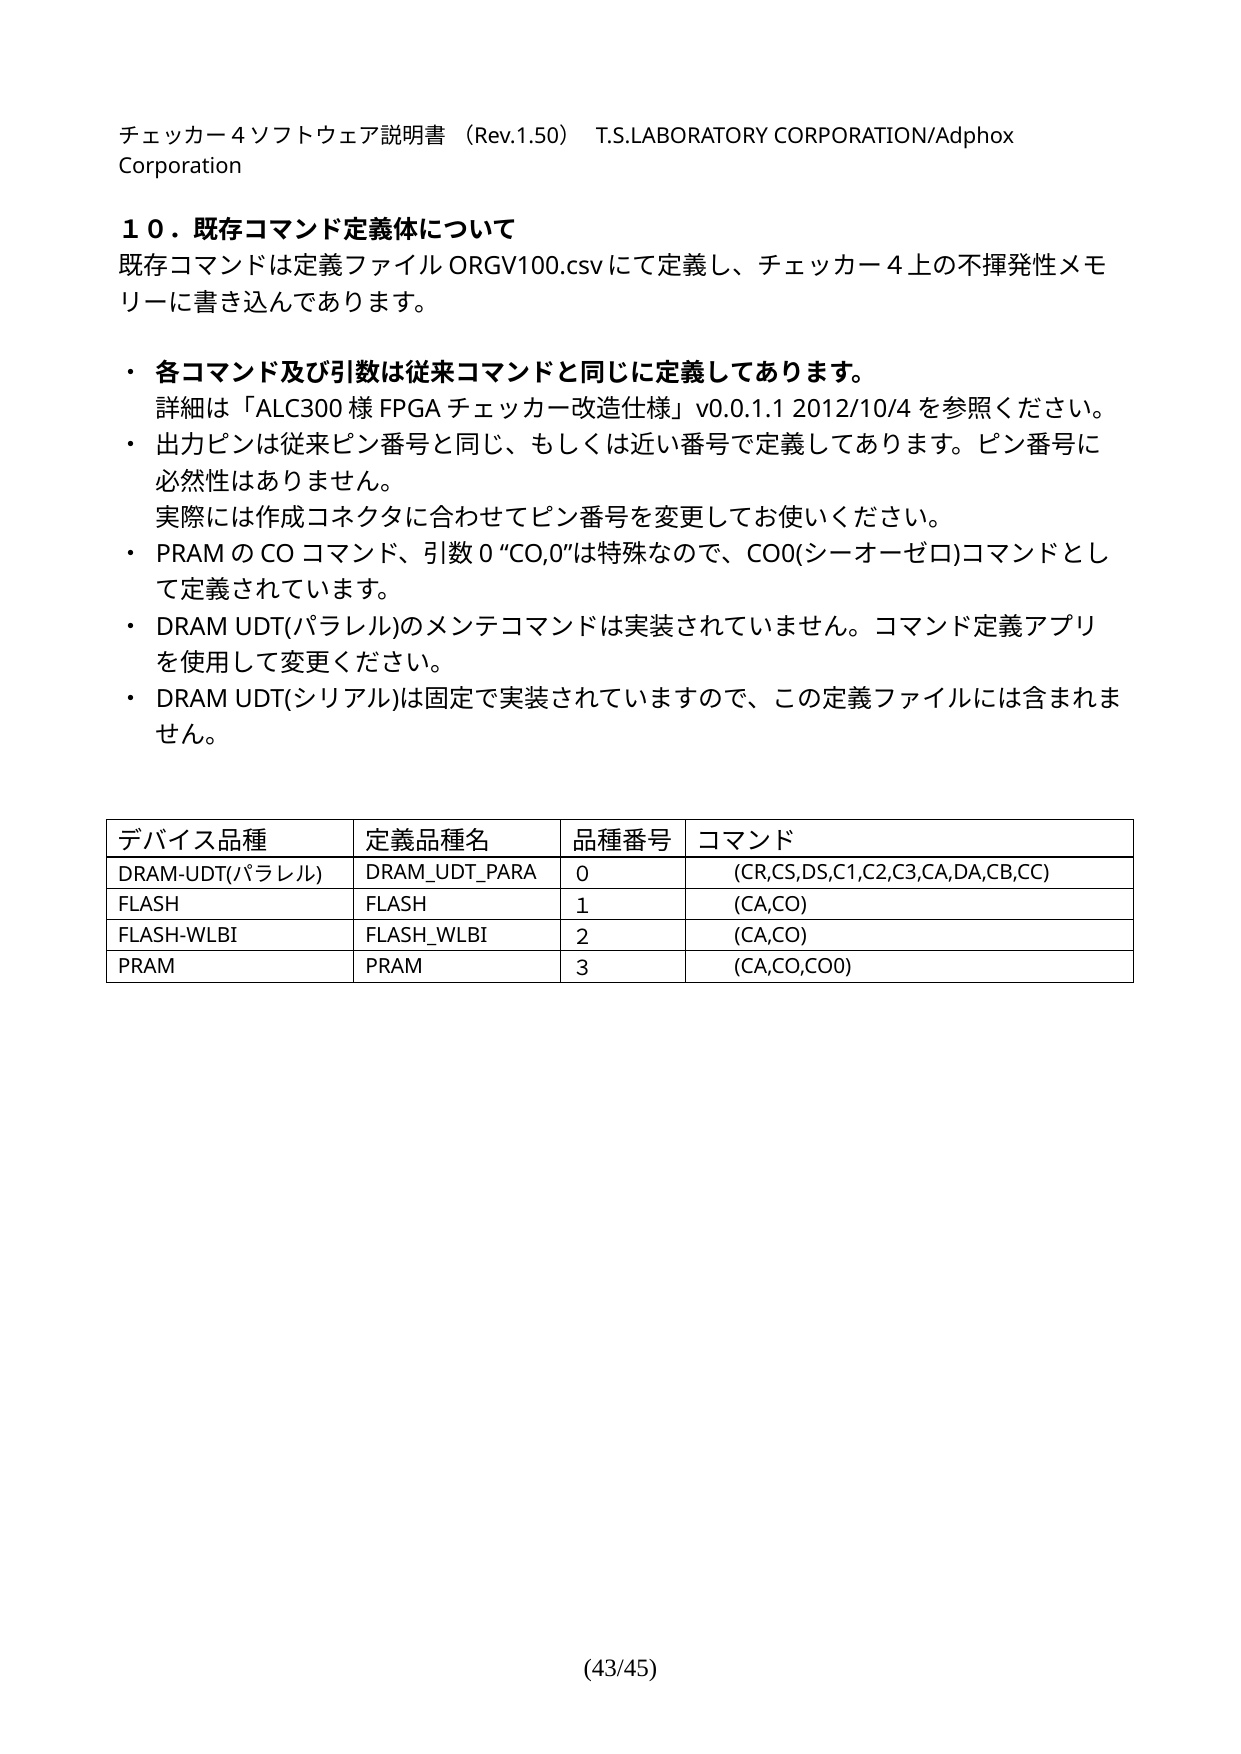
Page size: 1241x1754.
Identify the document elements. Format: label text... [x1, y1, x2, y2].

table_cell (CR,CS,DS,C1,C2,C3,CA,DA,CB,CC) [686, 858, 1133, 888]
list PRAMのCOコマンド、引数0 “CO,0”は特殊なので、CO0(シーオーゼロ)コマンドとして定義されています。 [118, 533, 1122, 606]
table_cell (CA,CO) [686, 889, 1133, 919]
table_cell ２ [561, 920, 685, 950]
table_header コマンド [686, 820, 1133, 856]
text 実際には作成コネクタに合わせてピン番号を変更してお使いください。 [156, 497, 1122, 533]
table_cell １ [561, 889, 685, 919]
table_cell PRAM [354, 951, 560, 982]
table_header デバイス品種 [107, 820, 353, 856]
table_cell FLASH_WLBI [354, 920, 560, 950]
text １０．既存コマンド定義体について [118, 209, 1122, 246]
list 出力ピンは従来ピン番号と同じ、もしくは近い番号で定義してあります。ピン番号に必然性はありません。 [118, 425, 1122, 497]
table_cell (CA,CO,CO0) [686, 951, 1133, 982]
table_header 定義品種名 [354, 820, 560, 856]
list DRAM UDT(シリアル)は固定で実装されていますので、この定義ファイルには含まれません。 [118, 678, 1122, 751]
table_cell FLASH [354, 889, 560, 919]
text 詳細は「ALC300様 FPGAチェッカー改造仕様」v0.0.1.1 2012/10/4 を参照ください。 [156, 388, 1122, 425]
table_cell ０ [561, 858, 685, 888]
table_cell (CA,CO) [686, 920, 1133, 950]
table_cell PRAM [107, 951, 353, 982]
table_cell DRAM-UDT(パラレル) [107, 858, 353, 888]
table_header 品種番号 [561, 820, 685, 856]
table_cell ３ [561, 951, 685, 982]
table_cell FLASH-WLBI [107, 920, 353, 950]
table_cell FLASH [107, 889, 353, 919]
text 既存コマンドは定義ファイルORGV100.csvにて定義し、チェッカー４上の不揮発性メモリーに書き込んであります。 [118, 246, 1122, 318]
list 各コマンド及び引数は従来コマンドと同じに定義してあります。 [118, 352, 1122, 388]
table_cell DRAM_UDT_PARA [354, 858, 560, 888]
list DRAM UDT(パラレル)のメンテコマンドは実装されていません。コマンド定義アプリを使用して変更ください。 [118, 606, 1122, 678]
